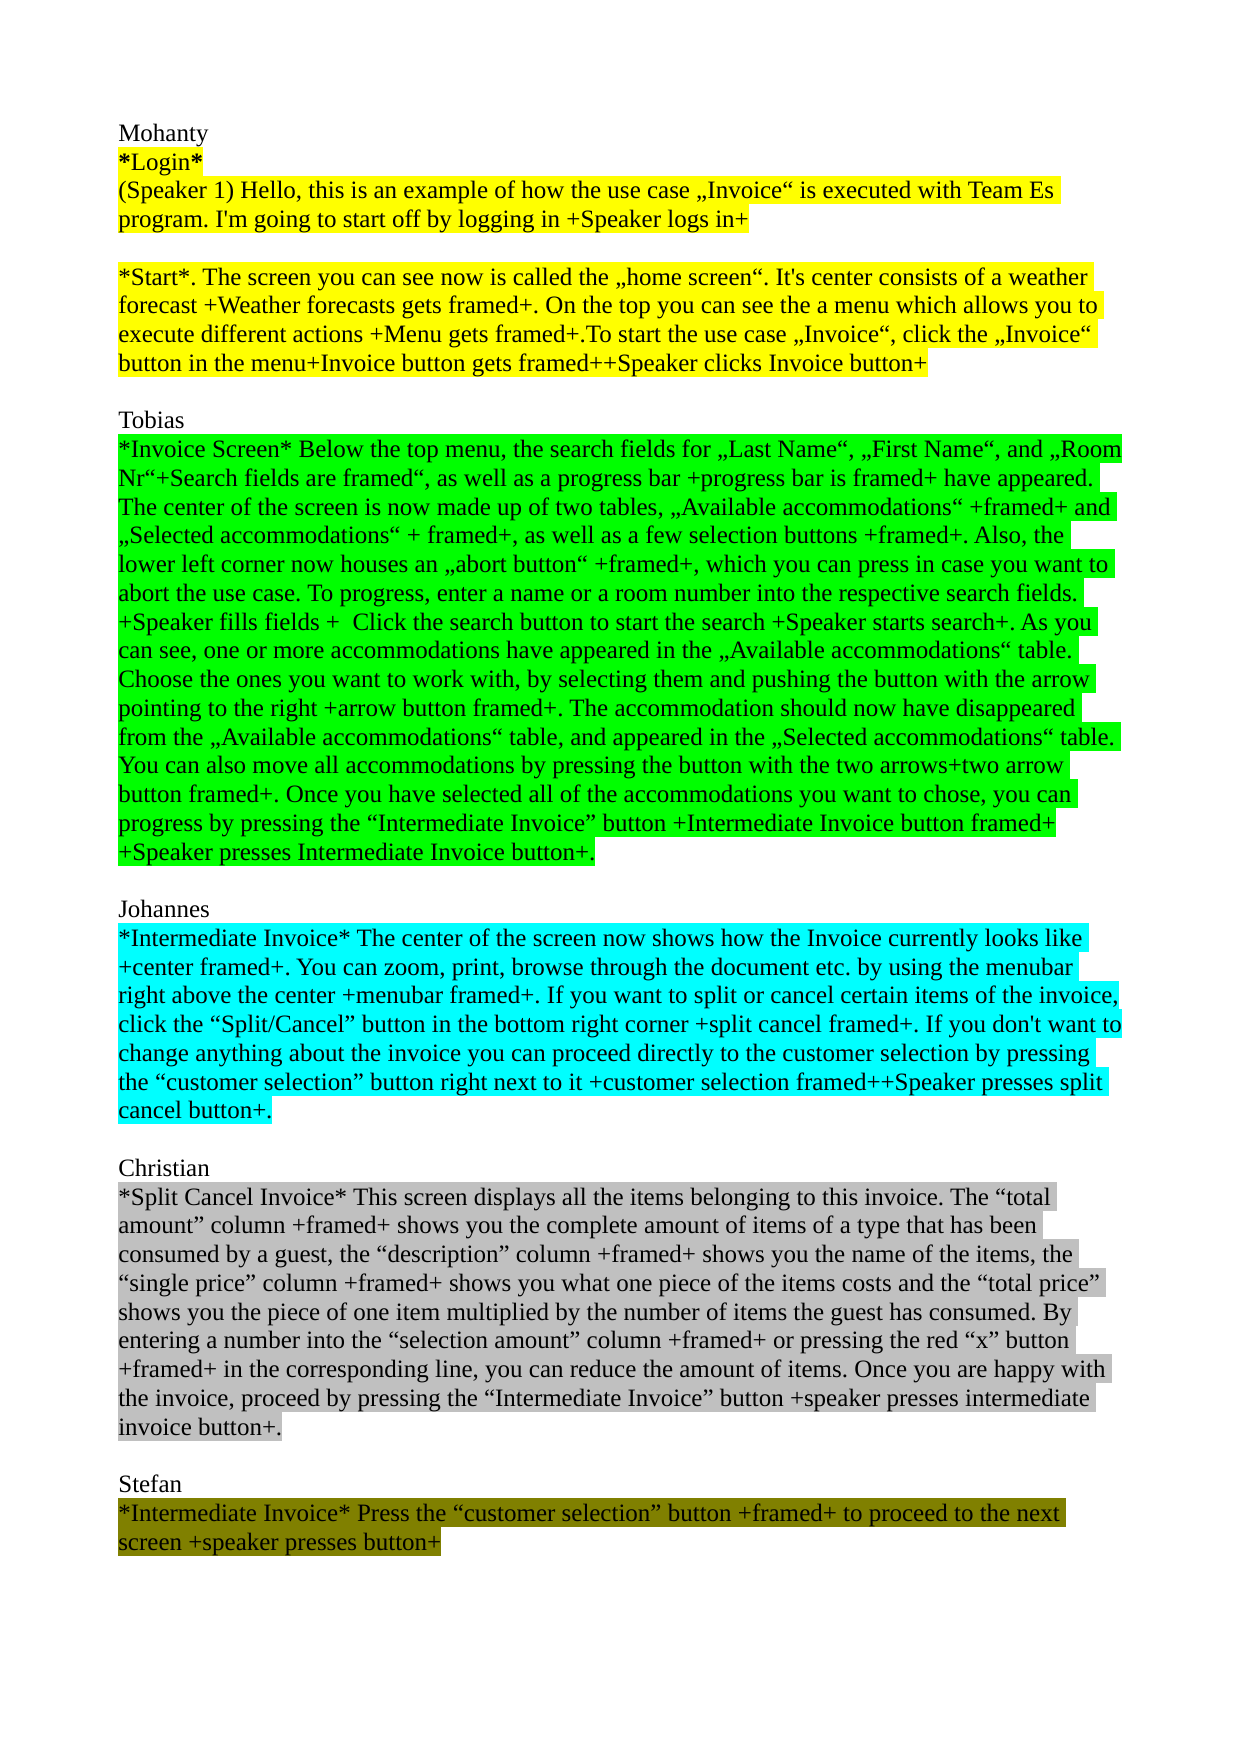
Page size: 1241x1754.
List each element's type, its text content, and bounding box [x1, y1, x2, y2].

text Johannes [118, 894, 1122, 923]
text *Start*. The screen you can see now is called the „home screen“. It's center consists of a weather forecast +Weather forecasts gets framed+. On the top you can see the a menu which allows you to execute different actions +Menu gets framed+.To start the use case „Invoice“, click the „Invoice“ button in the menu+Invoice button gets framed++Speaker clicks Invoice button+ [118, 262, 1122, 377]
text *Intermediate Invoice* Press the “customer selection” button +framed+ to proceed to the next screen +speaker presses button+ [118, 1498, 1122, 1556]
text Christian [118, 1153, 1122, 1182]
text *Invoice Screen* Below the top menu, the search fields for „Last Name“, „First Name“, and „Room Nr“+Search fields are framed“, as well as a progress bar +progress bar is framed+ have appeared. The center of the screen is now made up of two tables, „Available accommodations“ +framed+ and „Selected accommodations“ + framed+, as well as a few selection buttons +framed+. Also, the lower left corner now houses an „abort button“ +framed+, which you can press in case you want to abort the use case. To progress, enter a name or a room number into the respective search fields. +Speaker fills fields + Click the search button to start the search +Speaker starts search+. As you can see, one or more accommodations have appeared in the „Available accommodations“ table. Choose the ones you want to work with, by selecting them and pushing the button with the arrow pointing to the right +arrow button framed+. The accommodation should now have disappeared from the „Available accommodations“ table, and appeared in the „Selected accommodations“ table. You can also move all accommodations by pressing the button with the two arrows+two arrow button framed+. Once you have selected all of the accommodations you want to chose, you can progress by pressing the “Intermediate Invoice” button +Intermediate Invoice button framed++Speaker presses Intermediate Invoice button+. [118, 434, 1122, 866]
text Mohanty [118, 118, 1122, 147]
text *Login* [118, 147, 1122, 176]
text *Split Cancel Invoice* This screen displays all the items belonging to this invoice. The “total amount” column +framed+ shows you the complete amount of items of a type that has been consumed by a guest, the “description” column +framed+ shows you the name of the items, the “single price” column +framed+ shows you what one piece of the items costs and the “total price” shows you the piece of one item multiplied by the number of items the guest has consumed. By entering a number into the “selection amount” column +framed+ or pressing the red “x” button +framed+ in the corresponding line, you can reduce the amount of items. Once you are happy with the invoice, proceed by pressing the “Intermediate Invoice” button +speaker presses intermediate invoice button+. [118, 1182, 1122, 1441]
text Stefan [118, 1469, 1122, 1498]
text (Speaker 1) Hello, this is an example of how the use case „Invoice“ is executed with Team Es program. I'm going to start off by logging in +Speaker logs in+ [118, 176, 1122, 233]
text *Intermediate Invoice* The center of the screen now shows how the Invoice currently looks like +center framed+. You can zoom, print, browse through the document etc. by using the menubar right above the center +menubar framed+. If you want to split or cancel certain items of the invoice, click the “Split/Cancel” button in the bottom right corner +split cancel framed+. If you don't want to change anything about the invoice you can proceed directly to the customer selection by pressing the “customer selection” button right next to it +customer selection framed++Speaker presses split cancel button+. [118, 923, 1122, 1124]
text Tobias [118, 406, 1122, 434]
text [118, 1584, 1122, 1613]
